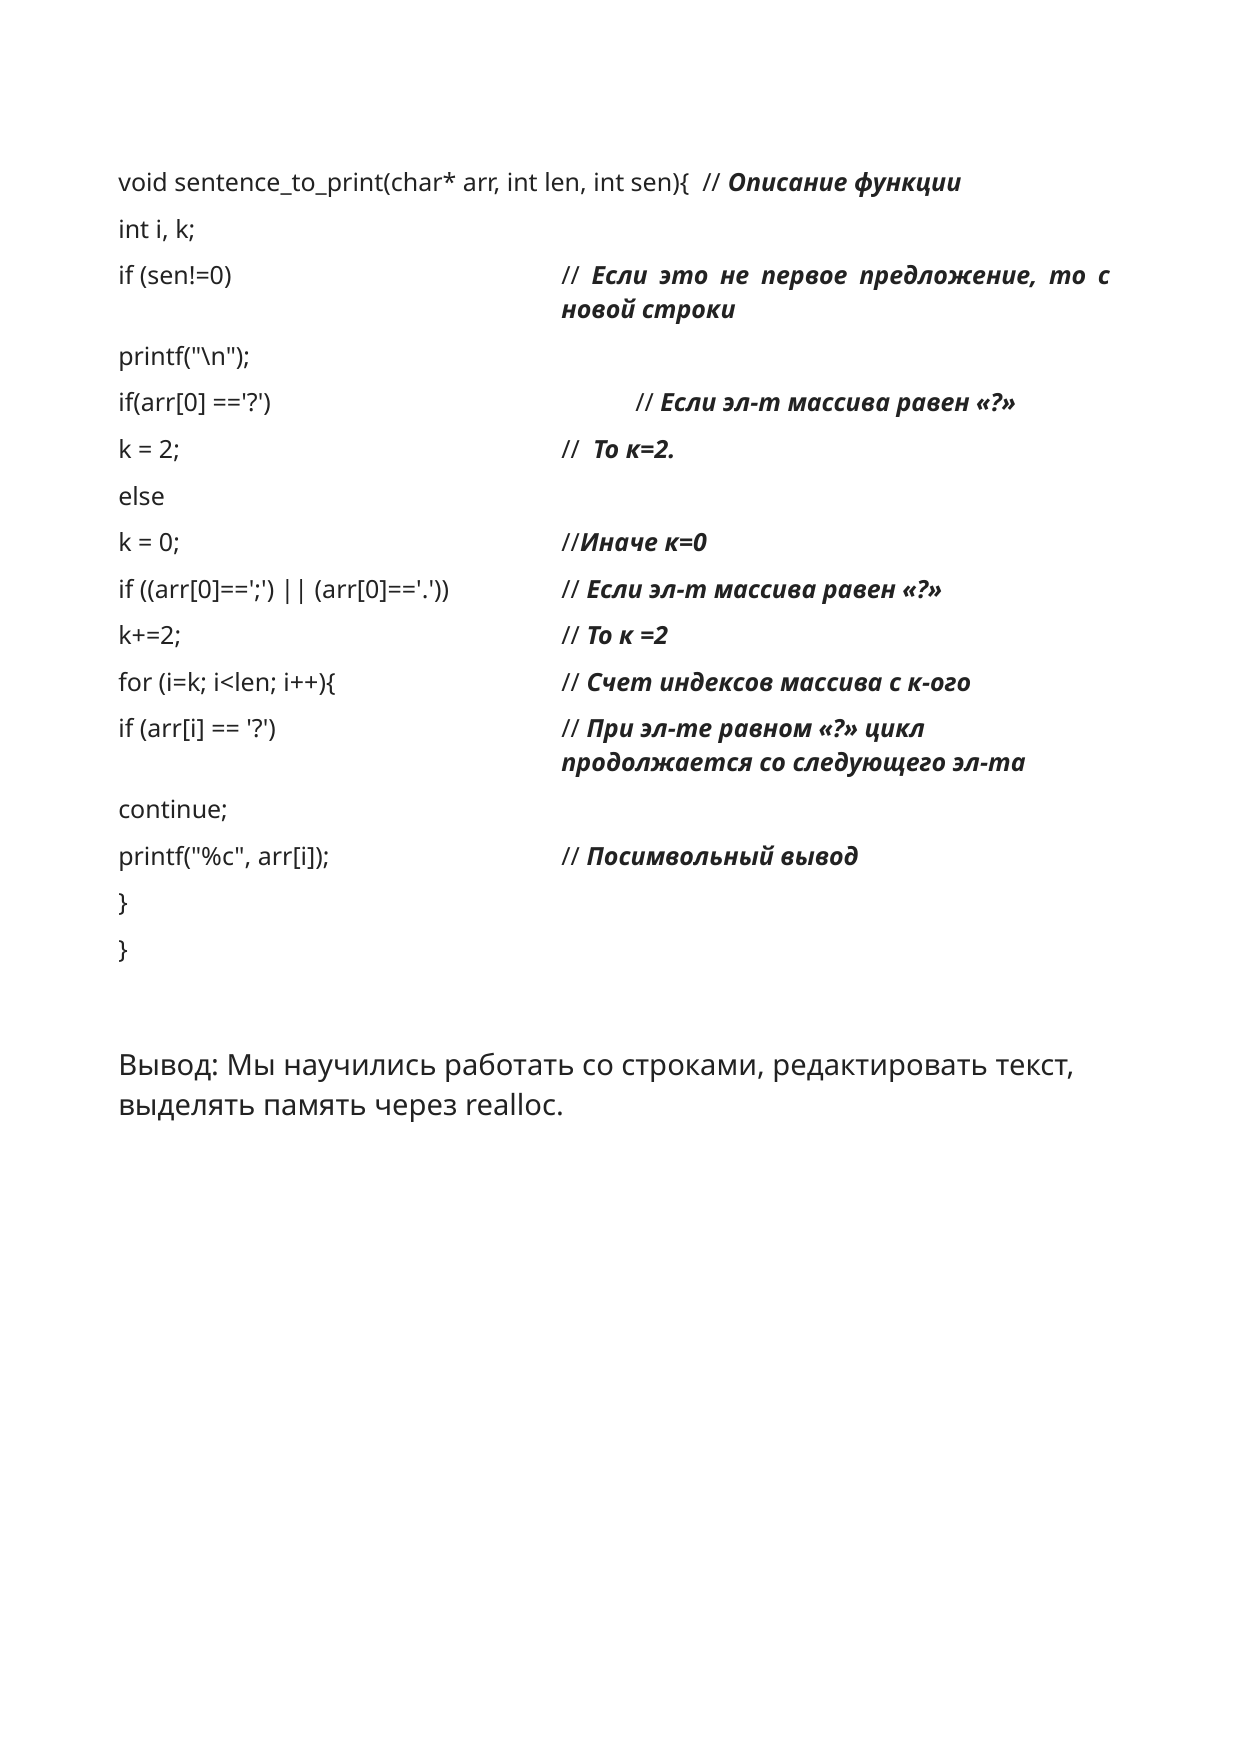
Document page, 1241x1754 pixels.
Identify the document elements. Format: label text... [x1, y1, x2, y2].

text for (i=k; i<len; i++){ // Счет индексов массива с к-ого [118, 664, 1122, 698]
text k = 0; //Иначе к=0 [118, 525, 1122, 559]
subtitle Вывод: Мы научились работать со строками, редактировать текст, выделять память через realloc. [118, 1044, 1122, 1123]
text continue; [118, 792, 1122, 826]
text k = 2; // То к=2. [118, 432, 1122, 466]
text if ((arr[0]==';') || (arr[0]=='.')) // Если эл-т массива равен «?» [118, 571, 1122, 605]
text } [118, 931, 1122, 965]
text printf("\n"); [118, 338, 1122, 372]
text if (arr[i] == '?') // При эл-те равном «?» цикл продолжается со следующего эл-та [118, 711, 1122, 779]
text if (sen!=0) // Если это не первое предложение, то с новой строки [118, 258, 1122, 326]
text void sentence_to_print(char* arr, int len, int sen){ // Описание функции [118, 165, 1122, 199]
text else [118, 478, 1122, 512]
text printf("%c", arr[i]); // Посимвольный вывод [118, 838, 1122, 872]
text } [118, 885, 1122, 919]
text if(arr[0] =='?') // Если эл-т массива равен «?» [118, 385, 1122, 419]
text int i, k; [118, 211, 1122, 245]
text k+=2; // То к =2 [118, 618, 1122, 652]
